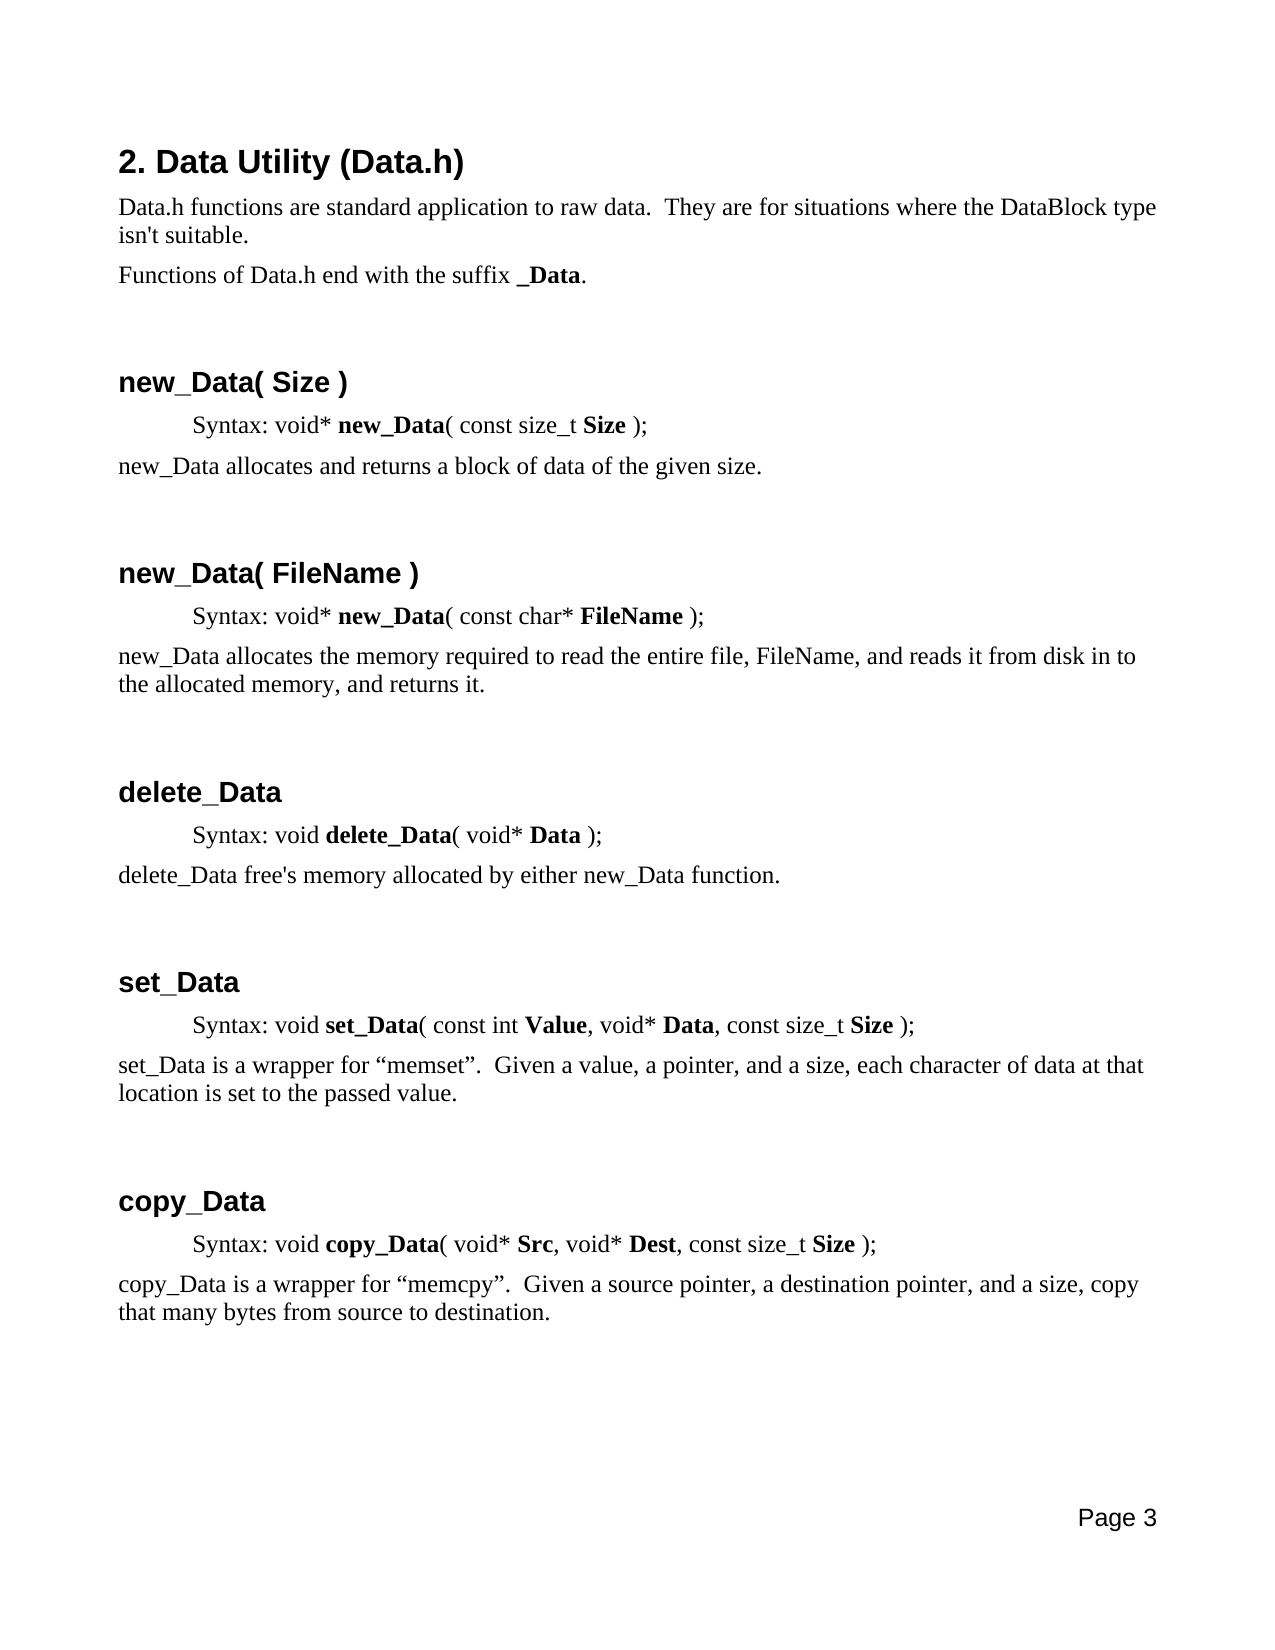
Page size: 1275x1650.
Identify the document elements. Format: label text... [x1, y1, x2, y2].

text Functions of Data.h end with the suffix _Data. [118, 261, 1157, 289]
text Syntax: void* new_Data( const size_t Size ); [118, 412, 1157, 439]
text delete_Data free's memory allocated by either new_Data function. [118, 861, 1157, 889]
text Syntax: void* new_Data( const char* FileName ); [118, 602, 1157, 630]
text Syntax: void delete_Data( void* Data ); [118, 821, 1157, 848]
text new_Data allocates and returns a block of data of the given size. [118, 452, 1157, 479]
text new_Data allocates the memory required to read the entire file, FileName, and reads it from disk in to the allocated memory, and returns it. [118, 642, 1157, 698]
text Data.h functions are standard application to raw data. They are for situations where the DataBlock type isn't suitable. [118, 193, 1157, 248]
subtitle delete_Data [118, 776, 1157, 808]
subtitle copy_Data [118, 1185, 1157, 1217]
subtitle 2. Data Utility (Data.h) [118, 143, 1157, 181]
text Syntax: void copy_Data( void* Src, void* Dest, const size_t Size ); [118, 1230, 1157, 1258]
subtitle new_Data( FileName ) [118, 557, 1157, 590]
subtitle set_Data [118, 966, 1157, 999]
text set_Data is a wrapper for “memset”. Given a value, a pointer, and a size, each character of data at that location is set to the passed value. [118, 1052, 1157, 1107]
text Syntax: void set_Data( const int Value, void* Data, const size_t Size ); [118, 1011, 1157, 1039]
subtitle new_Data( Size ) [118, 366, 1157, 399]
text copy_Data is a wrapper for “memcpy”. Given a source pointer, a destination pointer, and a size, copy that many bytes from source to destination. [118, 1270, 1157, 1326]
